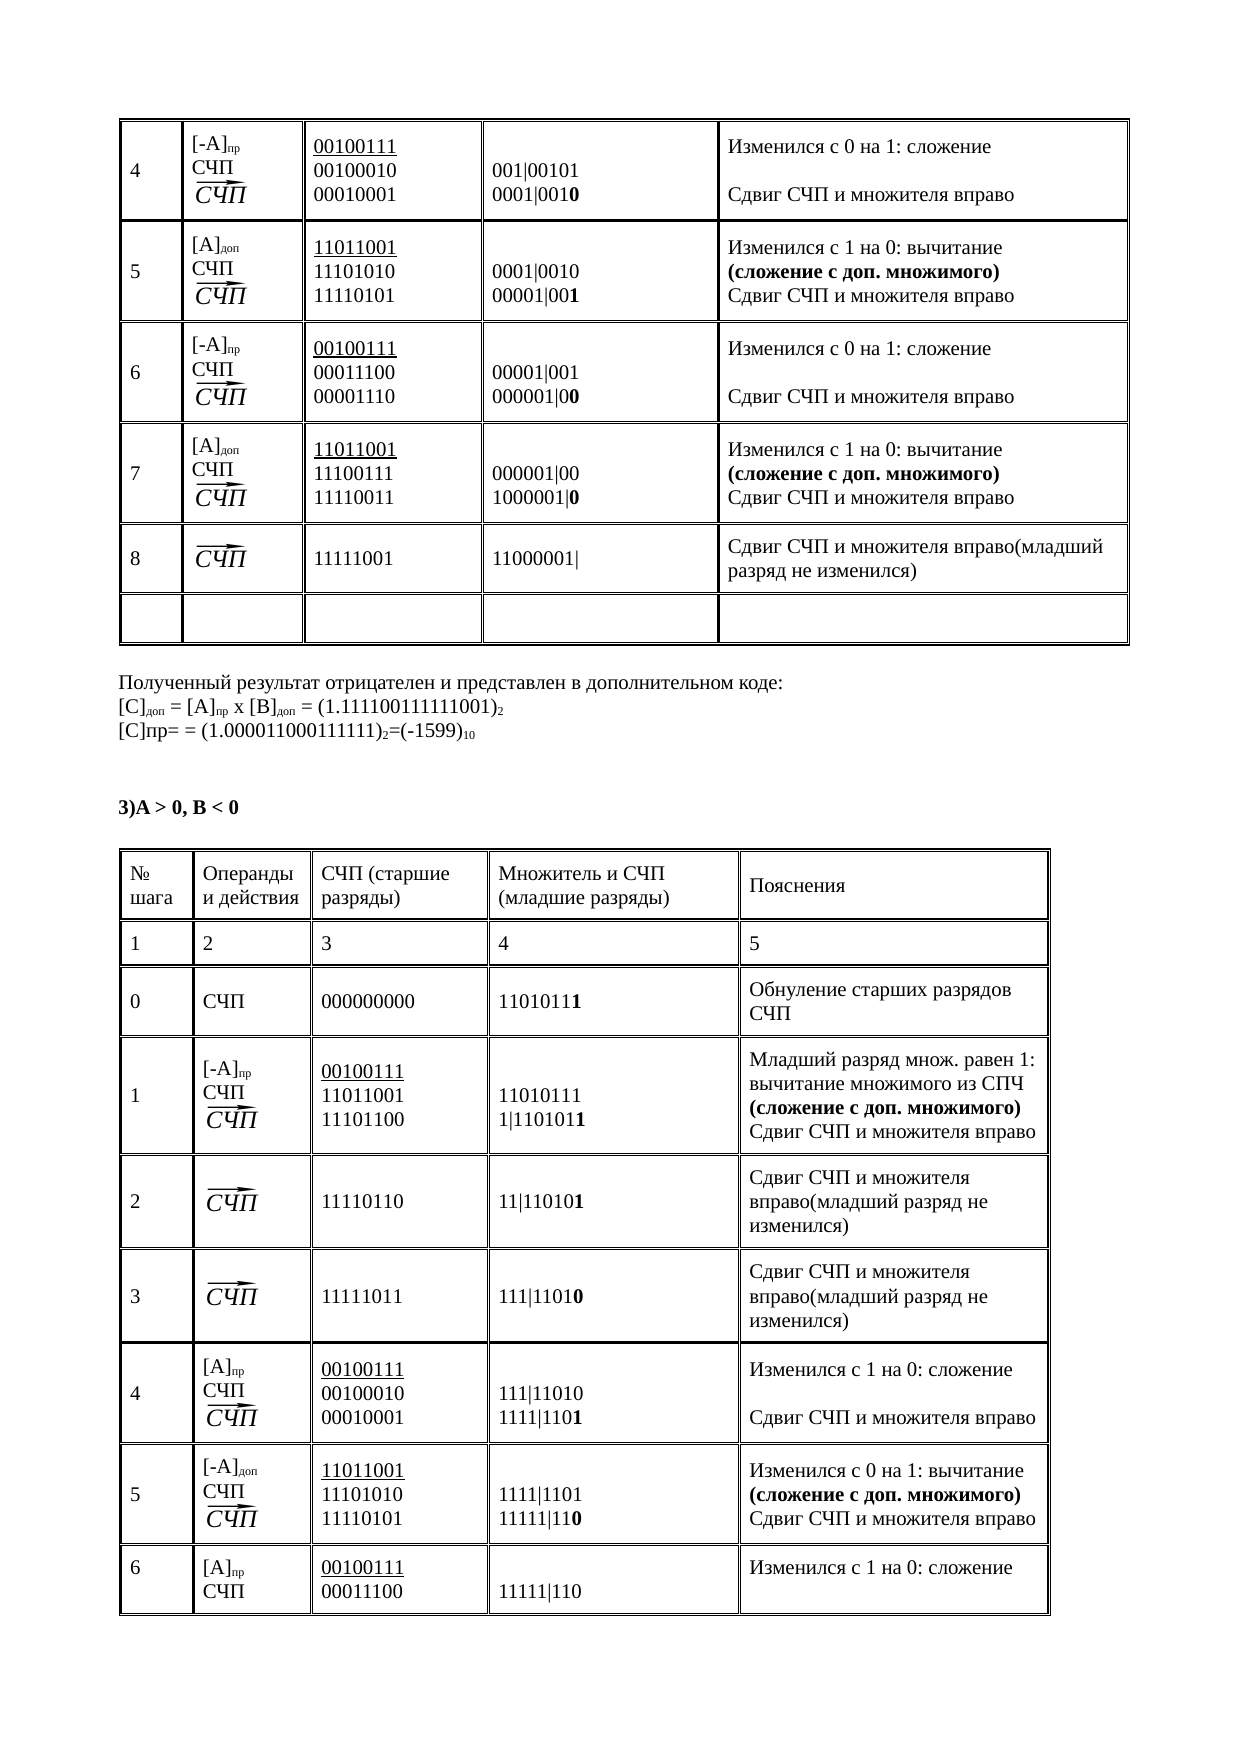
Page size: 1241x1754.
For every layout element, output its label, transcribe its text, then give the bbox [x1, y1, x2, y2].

table_cell 6 [122, 323, 181, 421]
table_cell [A]доп СЧП [184, 222, 302, 320]
table_cell 00100111 11011001 11101100 [313, 1038, 487, 1153]
table_cell [-A]доп СЧП [195, 1445, 310, 1543]
table_header СЧП (старшие разряды) [313, 852, 487, 918]
table_cell 4 [122, 122, 181, 219]
table_cell [184, 595, 302, 642]
table_cell Изменился с 1 на 0: сложение [741, 1546, 1047, 1613]
table_cell 4 [490, 922, 738, 964]
table_cell 0001|0010 00001|001 [484, 222, 717, 320]
subtitle 3)A > 0, B < 0 [118, 795, 1122, 819]
table_cell [A]пр СЧП [195, 1344, 310, 1442]
table_cell [-A]пр СЧП [184, 122, 302, 219]
table_cell 11000001| [484, 525, 717, 592]
table_cell 2 [122, 1156, 192, 1247]
table_cell 11011001 11101010 11110101 [313, 1445, 487, 1543]
table_cell 5 [122, 1445, 192, 1543]
table_cell [720, 595, 1127, 642]
table_cell 00100111 00011100 [313, 1546, 487, 1613]
table_cell 0 [122, 968, 192, 1034]
table_cell [195, 1250, 310, 1341]
table_cell [-A]пр СЧП [184, 323, 302, 421]
table_header Множитель и СЧП (младшие разряды) [490, 852, 738, 918]
table_cell 7 [122, 424, 181, 521]
table_cell 11111|110 [490, 1546, 738, 1613]
table_cell [484, 595, 717, 642]
table_cell 11011001 11100111 11110011 [306, 424, 481, 521]
table_cell 3 [313, 922, 487, 964]
table_cell 11010111 [490, 968, 738, 1034]
table_cell Изменился с 0 на 1: сложение Сдвиг СЧП и множителя вправо [720, 323, 1127, 421]
table_header № шага [122, 852, 192, 918]
table_cell 3 [122, 1250, 192, 1341]
table_cell [184, 525, 302, 592]
table_cell 11111001 [306, 525, 481, 592]
table_cell Изменился с 1 на 0: сложение Сдвиг СЧП и множителя вправо [741, 1344, 1047, 1442]
table_cell 11110110 [313, 1156, 487, 1247]
table_cell 1111|1101 11111|110 [490, 1445, 738, 1543]
table_cell Изменился с 0 на 1: вычитание (сложение с доп. множимого) Сдвиг СЧП и множителя вправо [741, 1445, 1047, 1543]
table_cell Изменился с 1 на 0: вычитание (сложение с доп. множимого) Сдвиг СЧП и множителя вправо [720, 222, 1127, 320]
table_cell 111|11010 [490, 1250, 738, 1341]
table_cell 1 [122, 1038, 192, 1153]
text [C]пр= = (1.000011000111111)2=(-1599)10 [118, 718, 1122, 742]
table_cell Изменился с 0 на 1: сложение Сдвиг СЧП и множителя вправо [720, 122, 1127, 219]
table_cell [122, 595, 181, 642]
table_cell 11|110101 [490, 1156, 738, 1247]
table_cell 8 [122, 525, 181, 592]
table_cell 4 [122, 1344, 192, 1442]
table_cell СЧП [195, 968, 310, 1034]
table_cell 5 [122, 222, 181, 320]
table_cell 001|00101 0001|0010 [484, 122, 717, 219]
table_cell 000001|00 1000001|0 [484, 424, 717, 521]
table_header Операнды и действия [195, 852, 310, 918]
table_cell Младший разряд множ. равен 1: вычитание множимого из СПЧ (сложение с доп. множимого) Сдвиг СЧП и множителя вправо [741, 1038, 1047, 1153]
table_cell Обнуление старших разрядов СЧП [741, 968, 1047, 1034]
table_cell [A]пр СЧП [195, 1546, 310, 1613]
table_cell 1 [122, 922, 192, 964]
table_cell 2 [195, 922, 310, 964]
table_cell [195, 1156, 310, 1247]
table_cell 000000000 [313, 968, 487, 1034]
table_header Пояснения [741, 852, 1047, 918]
table_cell 5 [741, 922, 1047, 964]
table_cell 00100111 00100010 00010001 [306, 122, 481, 219]
table_cell [306, 595, 481, 642]
table_cell 11011001 11101010 11110101 [306, 222, 481, 320]
text Полученный результат отрицателен и представлен в дополнительном коде: [C]доп = [A]пр x [B]доп = (1.111100111111001)2 [118, 646, 1122, 718]
table_cell [-A]пр СЧП [195, 1038, 310, 1153]
table_cell Сдвиг СЧП и множителя вправо(младший разряд не изменился) [720, 525, 1127, 592]
table_cell 00001|001 000001|00 [484, 323, 717, 421]
table_cell 11111011 [313, 1250, 487, 1341]
table_cell [A]доп СЧП [184, 424, 302, 521]
table_cell 111|11010 1111|1101 [490, 1344, 738, 1442]
table_cell 00100111 00100010 00010001 [313, 1344, 487, 1442]
table_cell Изменился с 1 на 0: вычитание (сложение с доп. множимого) Сдвиг СЧП и множителя вправо [720, 424, 1127, 521]
table_cell 11010111 1|1101011 [490, 1038, 738, 1153]
table_cell Сдвиг СЧП и множителя вправо(младший разряд не изменился) [741, 1156, 1047, 1247]
table_cell 00100111 00011100 00001110 [306, 323, 481, 421]
table_cell Сдвиг СЧП и множителя вправо(младший разряд не изменился) [741, 1250, 1047, 1341]
table_cell 6 [122, 1546, 192, 1613]
